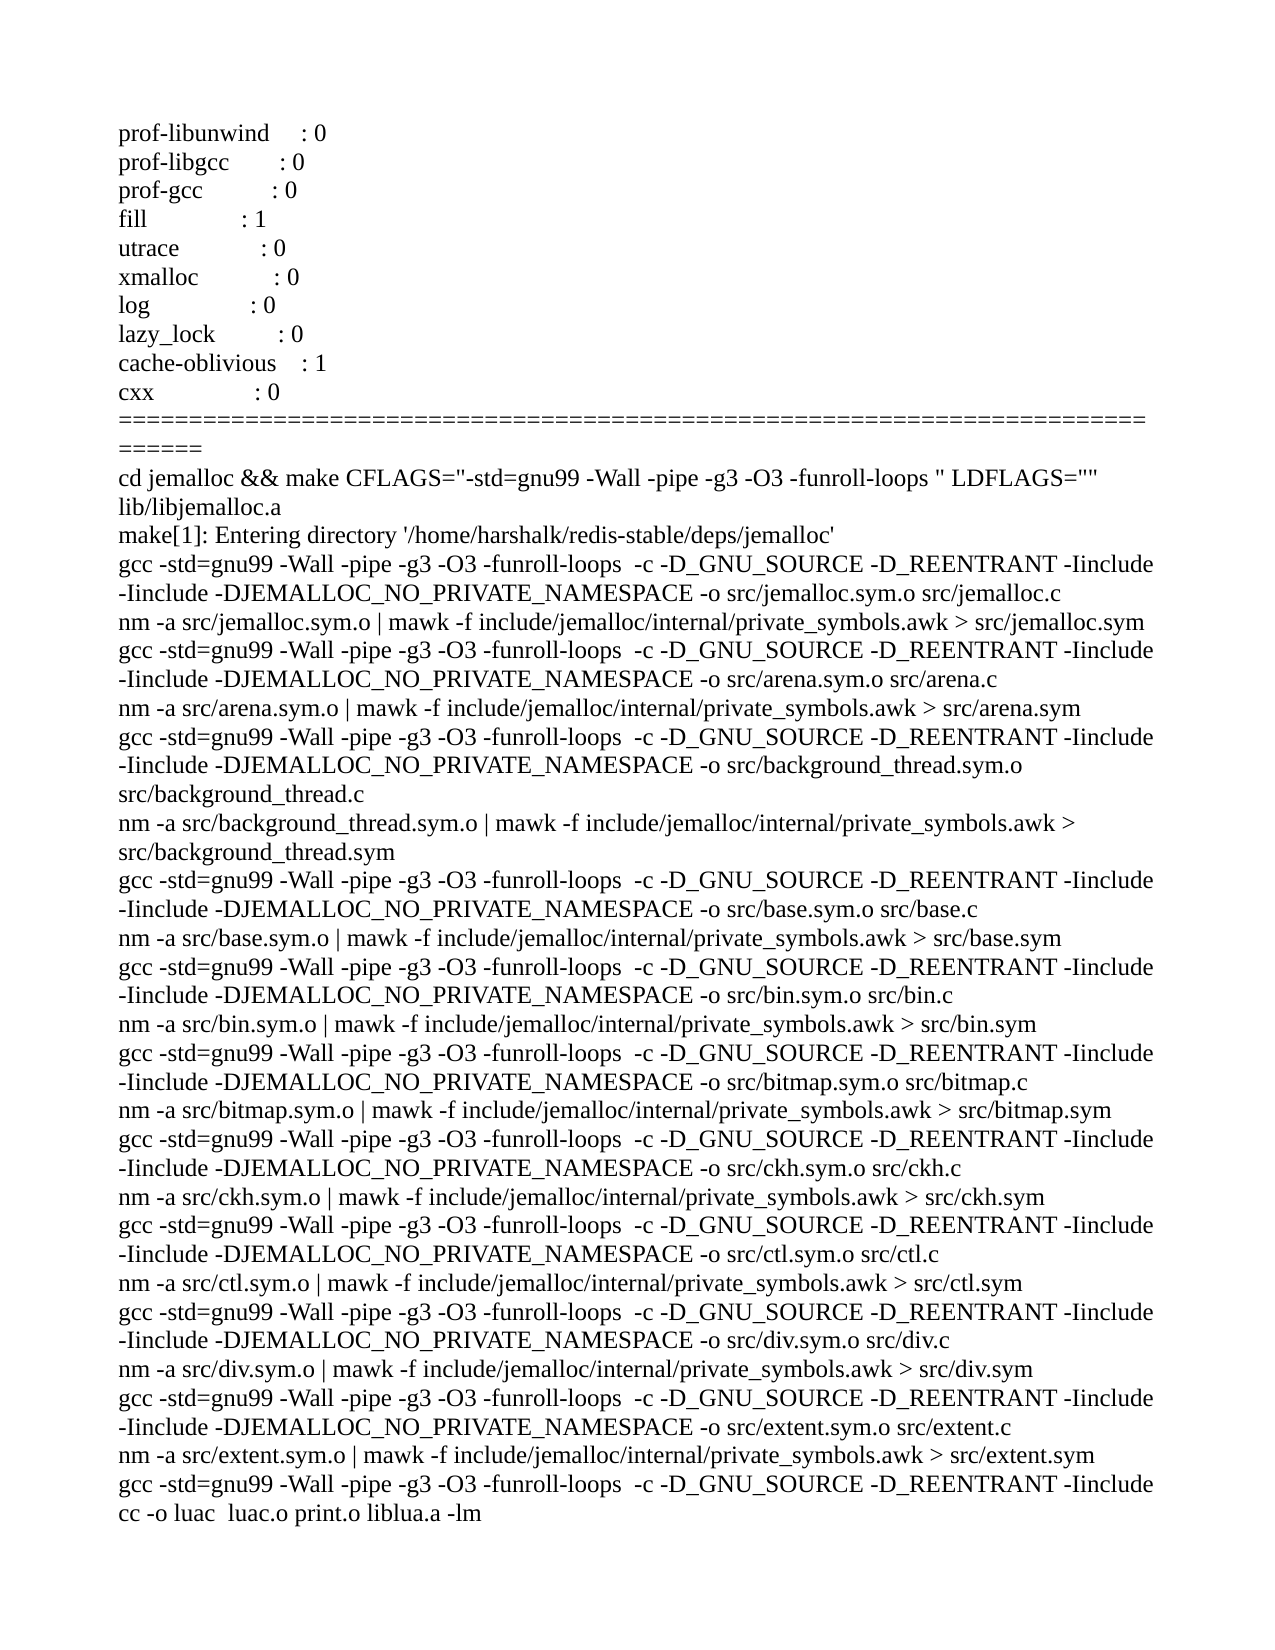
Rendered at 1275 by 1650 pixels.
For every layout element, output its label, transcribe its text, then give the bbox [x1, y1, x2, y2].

text nm -a src/bitmap.sym.o | mawk -f include/jemalloc/internal/private_symbols.awk > src/bitmap.sym [118, 1096, 1157, 1124]
text log : 0 [118, 291, 1157, 319]
text nm -a src/arena.sym.o | mawk -f include/jemalloc/internal/private_symbols.awk > src/arena.sym [118, 693, 1157, 722]
text gcc -std=gnu99 -Wall -pipe -g3 -O3 -funroll-loops -c -D_GNU_SOURCE -D_REENTRANT -Iinclude -Iinclude -DJEMALLOC_NO_PRIVATE_NAMESPACE -o src/base.sym.o src/base.c [118, 866, 1157, 923]
text xmalloc : 0 [118, 262, 1157, 291]
text nm -a src/div.sym.o | mawk -f include/jemalloc/internal/private_symbols.awk > src/div.sym [118, 1354, 1157, 1383]
text gcc -std=gnu99 -Wall -pipe -g3 -O3 -funroll-loops -c -D_GNU_SOURCE -D_REENTRANT -Iinclude -Iinclude -DJEMALLOC_NO_PRIVATE_NAMESPACE -o src/div.sym.o src/div.c [118, 1297, 1157, 1354]
text nm -a src/background_thread.sym.o | mawk -f include/jemalloc/internal/private_symbols.awk > src/background_thread.sym [118, 808, 1157, 866]
text gcc -std=gnu99 -Wall -pipe -g3 -O3 -funroll-loops -c -D_GNU_SOURCE -D_REENTRANT -Iinclude -Iinclude -DJEMALLOC_NO_PRIVATE_NAMESPACE -o src/jemalloc.sym.o src/jemalloc.c [118, 549, 1157, 607]
text gcc -std=gnu99 -Wall -pipe -g3 -O3 -funroll-loops -c -D_GNU_SOURCE -D_REENTRANT -Iinclude cc -o luac luac.o print.o liblua.a -lm [118, 1469, 1157, 1527]
text gcc -std=gnu99 -Wall -pipe -g3 -O3 -funroll-loops -c -D_GNU_SOURCE -D_REENTRANT -Iinclude -Iinclude -DJEMALLOC_NO_PRIVATE_NAMESPACE -o src/ctl.sym.o src/ctl.c [118, 1211, 1157, 1268]
text lazy_lock : 0 [118, 319, 1157, 348]
text nm -a src/extent.sym.o | mawk -f include/jemalloc/internal/private_symbols.awk > src/extent.sym [118, 1441, 1157, 1469]
text nm -a src/bin.sym.o | mawk -f include/jemalloc/internal/private_symbols.awk > src/bin.sym [118, 1009, 1157, 1038]
text cache-oblivious : 1 [118, 348, 1157, 377]
text nm -a src/jemalloc.sym.o | mawk -f include/jemalloc/internal/private_symbols.awk > src/jemalloc.sym [118, 607, 1157, 636]
text nm -a src/ctl.sym.o | mawk -f include/jemalloc/internal/private_symbols.awk > src/ctl.sym [118, 1268, 1157, 1297]
text prof-libgcc : 0 [118, 147, 1157, 176]
text nm -a src/ckh.sym.o | mawk -f include/jemalloc/internal/private_symbols.awk > src/ckh.sym [118, 1182, 1157, 1211]
text prof-libunwind : 0 [118, 118, 1157, 147]
text prof-gcc : 0 [118, 176, 1157, 204]
text =============================================================================== [118, 406, 1157, 463]
text make[1]: Entering directory '/home/harshalk/redis-stable/deps/jemalloc' [118, 521, 1157, 549]
text gcc -std=gnu99 -Wall -pipe -g3 -O3 -funroll-loops -c -D_GNU_SOURCE -D_REENTRANT -Iinclude -Iinclude -DJEMALLOC_NO_PRIVATE_NAMESPACE -o src/bitmap.sym.o src/bitmap.c [118, 1038, 1157, 1096]
text nm -a src/base.sym.o | mawk -f include/jemalloc/internal/private_symbols.awk > src/base.sym [118, 923, 1157, 952]
text gcc -std=gnu99 -Wall -pipe -g3 -O3 -funroll-loops -c -D_GNU_SOURCE -D_REENTRANT -Iinclude -Iinclude -DJEMALLOC_NO_PRIVATE_NAMESPACE -o src/bin.sym.o src/bin.c [118, 952, 1157, 1009]
text cxx : 0 [118, 377, 1157, 406]
text gcc -std=gnu99 -Wall -pipe -g3 -O3 -funroll-loops -c -D_GNU_SOURCE -D_REENTRANT -Iinclude -Iinclude -DJEMALLOC_NO_PRIVATE_NAMESPACE -o src/arena.sym.o src/arena.c [118, 636, 1157, 693]
text fill : 1 [118, 204, 1157, 233]
text gcc -std=gnu99 -Wall -pipe -g3 -O3 -funroll-loops -c -D_GNU_SOURCE -D_REENTRANT -Iinclude -Iinclude -DJEMALLOC_NO_PRIVATE_NAMESPACE -o src/background_thread.sym.o src/background_thread.c [118, 722, 1157, 808]
text cd jemalloc && make CFLAGS="-std=gnu99 -Wall -pipe -g3 -O3 -funroll-loops " LDFLAGS="" lib/libjemalloc.a [118, 463, 1157, 521]
text gcc -std=gnu99 -Wall -pipe -g3 -O3 -funroll-loops -c -D_GNU_SOURCE -D_REENTRANT -Iinclude -Iinclude -DJEMALLOC_NO_PRIVATE_NAMESPACE -o src/ckh.sym.o src/ckh.c [118, 1124, 1157, 1182]
text gcc -std=gnu99 -Wall -pipe -g3 -O3 -funroll-loops -c -D_GNU_SOURCE -D_REENTRANT -Iinclude -Iinclude -DJEMALLOC_NO_PRIVATE_NAMESPACE -o src/extent.sym.o src/extent.c [118, 1383, 1157, 1441]
text utrace : 0 [118, 233, 1157, 262]
